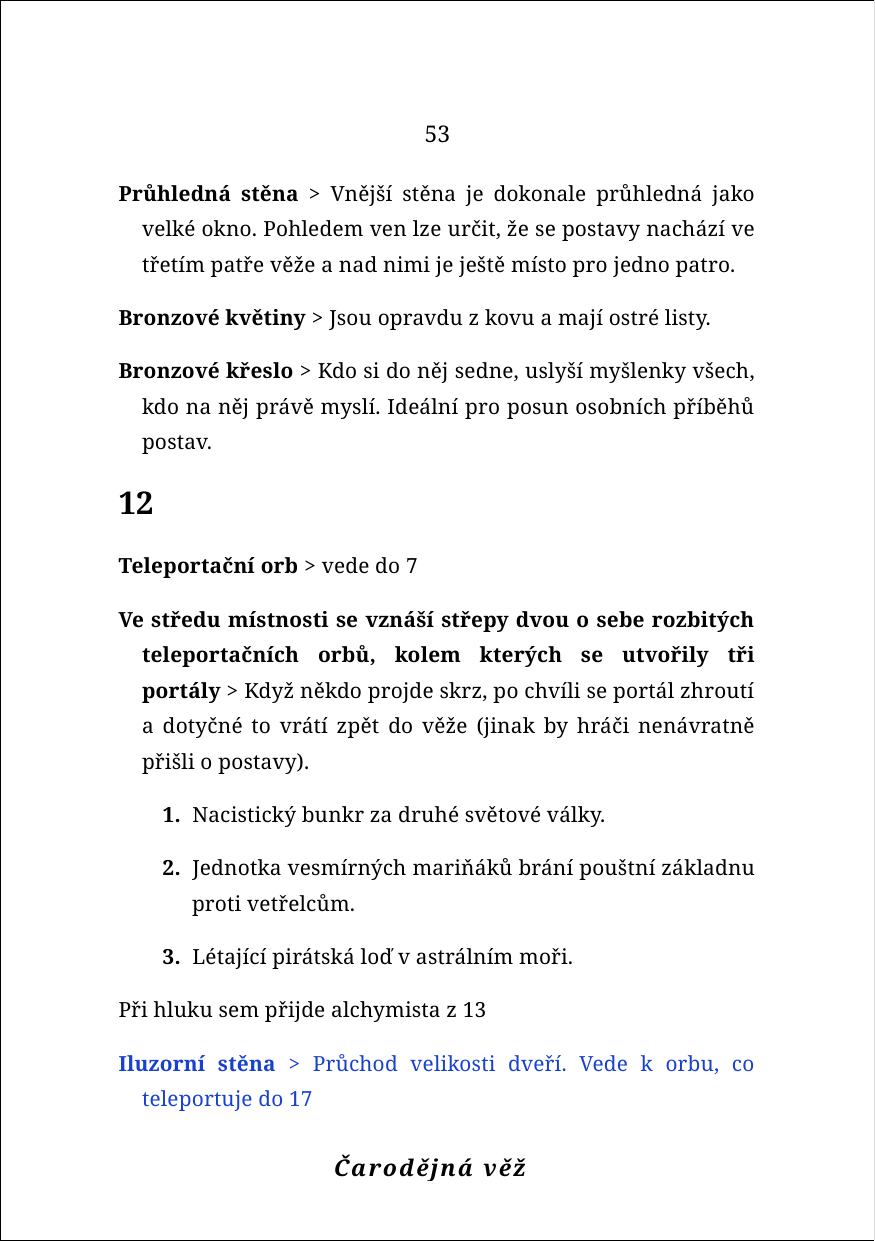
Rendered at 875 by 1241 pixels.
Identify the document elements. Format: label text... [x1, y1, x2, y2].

text Průhledná stěna > Vnější stěna je dokonale průhledná jako velké okno. Pohledem ven lze určit, že se postavy nachází ve třetím patře věže a nad nimi je ještě místo pro jedno patro. [118, 179, 756, 278]
text Bronzové křeslo > Kdo si do něj sedne, uslyší myšlenky všech, kdo na něj právě myslí. Ideální pro posun osobních příběhů postav. [118, 356, 756, 456]
list Létající pirátská loď v astrálním moři. [162, 942, 756, 971]
text Iluzorní stěna > Průchod velikosti dveří. Vede k orbu, co teleportuje do 17 [118, 1049, 756, 1113]
text Při hluku sem přijde alchymista z 13 [118, 995, 756, 1024]
text 12 [118, 481, 756, 523]
text Teleportační orb > vede do 7 [118, 552, 756, 580]
text Ve středu místnosti se vznáší střepy dvou o sebe rozbitých teleportačních orbů, kolem kterých se utvořily tři portály > Když někdo projde skrz, po chvíli se portál zhroutí a dotyčné to vrátí zpět do věže (jinak by hráči nenávratně přišli o postavy). [118, 605, 756, 775]
list Nacistický bunkr za druhé světové války. [162, 800, 756, 829]
list Jednotka vesmírných mariňáků brání pouštní základnu proti vetřelcům. [162, 853, 756, 917]
text Bronzové květiny > Jsou opravdu z kovu a mají ostré listy. [118, 303, 756, 332]
